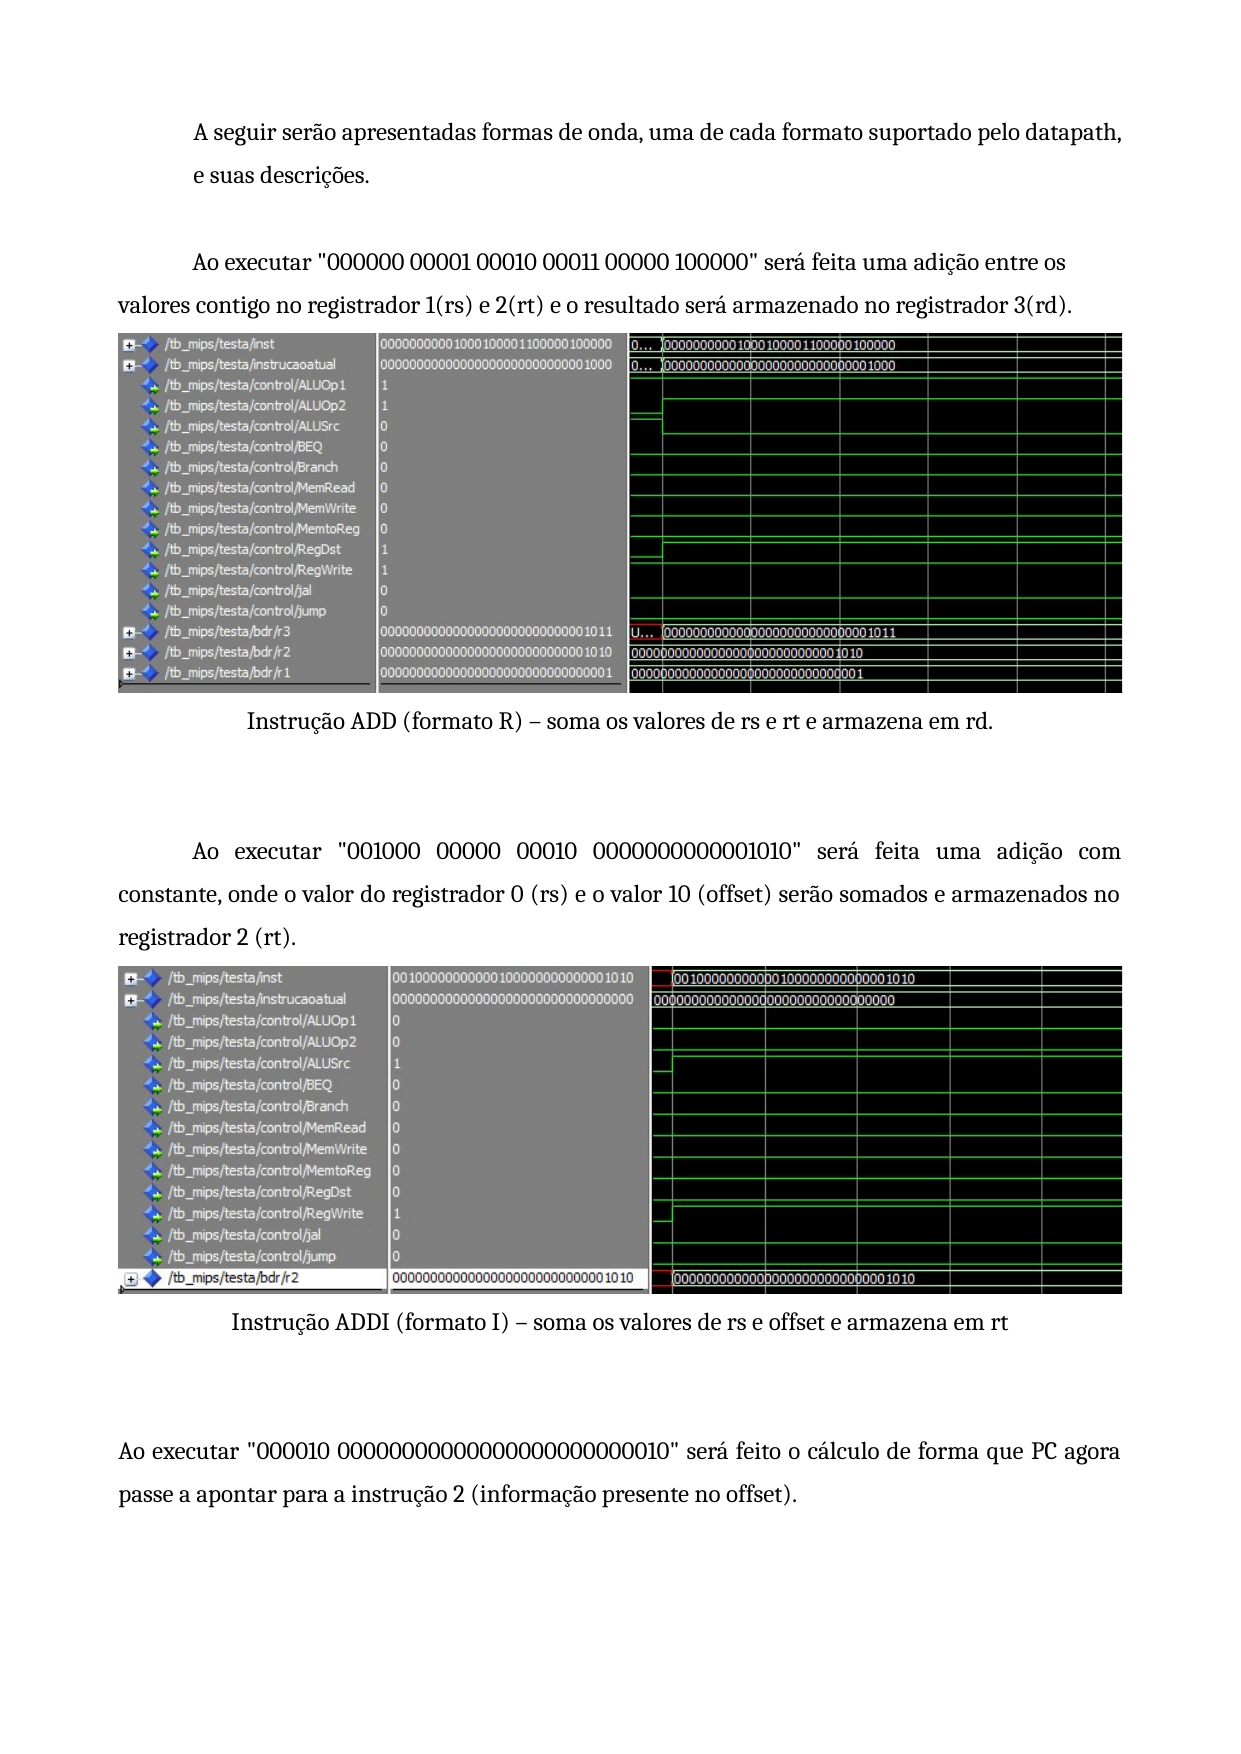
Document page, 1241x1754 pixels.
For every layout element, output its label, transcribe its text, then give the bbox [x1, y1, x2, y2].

picture [118, 966, 1123, 1294]
picture [118, 333, 1123, 693]
text Ao executar "001000 00000 00010 0000000000001010" será feita uma adição com constante, onde o valor do registrador 0 (rs) e o valor 10 (offset) serão somados e armazenados no registrador 2 (rt). [118, 837, 1122, 952]
text Instrução ADD (formato R) – soma os valores de rs e rt e armazena em rd. [118, 693, 1122, 736]
text Ao executar "000000 00001 00010 00011 00000 100000" será feita uma adição entre os valores contigo no registrador 1(rs) e 2(rt) e o resultado será armazenado no registrador 3(rd). [118, 247, 1122, 319]
text Instrução ADDI (formato I) – soma os valores de rs e offset e armazena em rt [118, 1294, 1122, 1337]
list A seguir serão apresentadas formas de onda, uma de cada formato suportado pelo datapath, e suas descrições. [156, 118, 1122, 190]
text Ao executar "000010 00000000000000000000000010" será feito o cálculo de forma que PC agora passe a apontar para a instrução 2 (informação presente no offset). [118, 1437, 1122, 1509]
